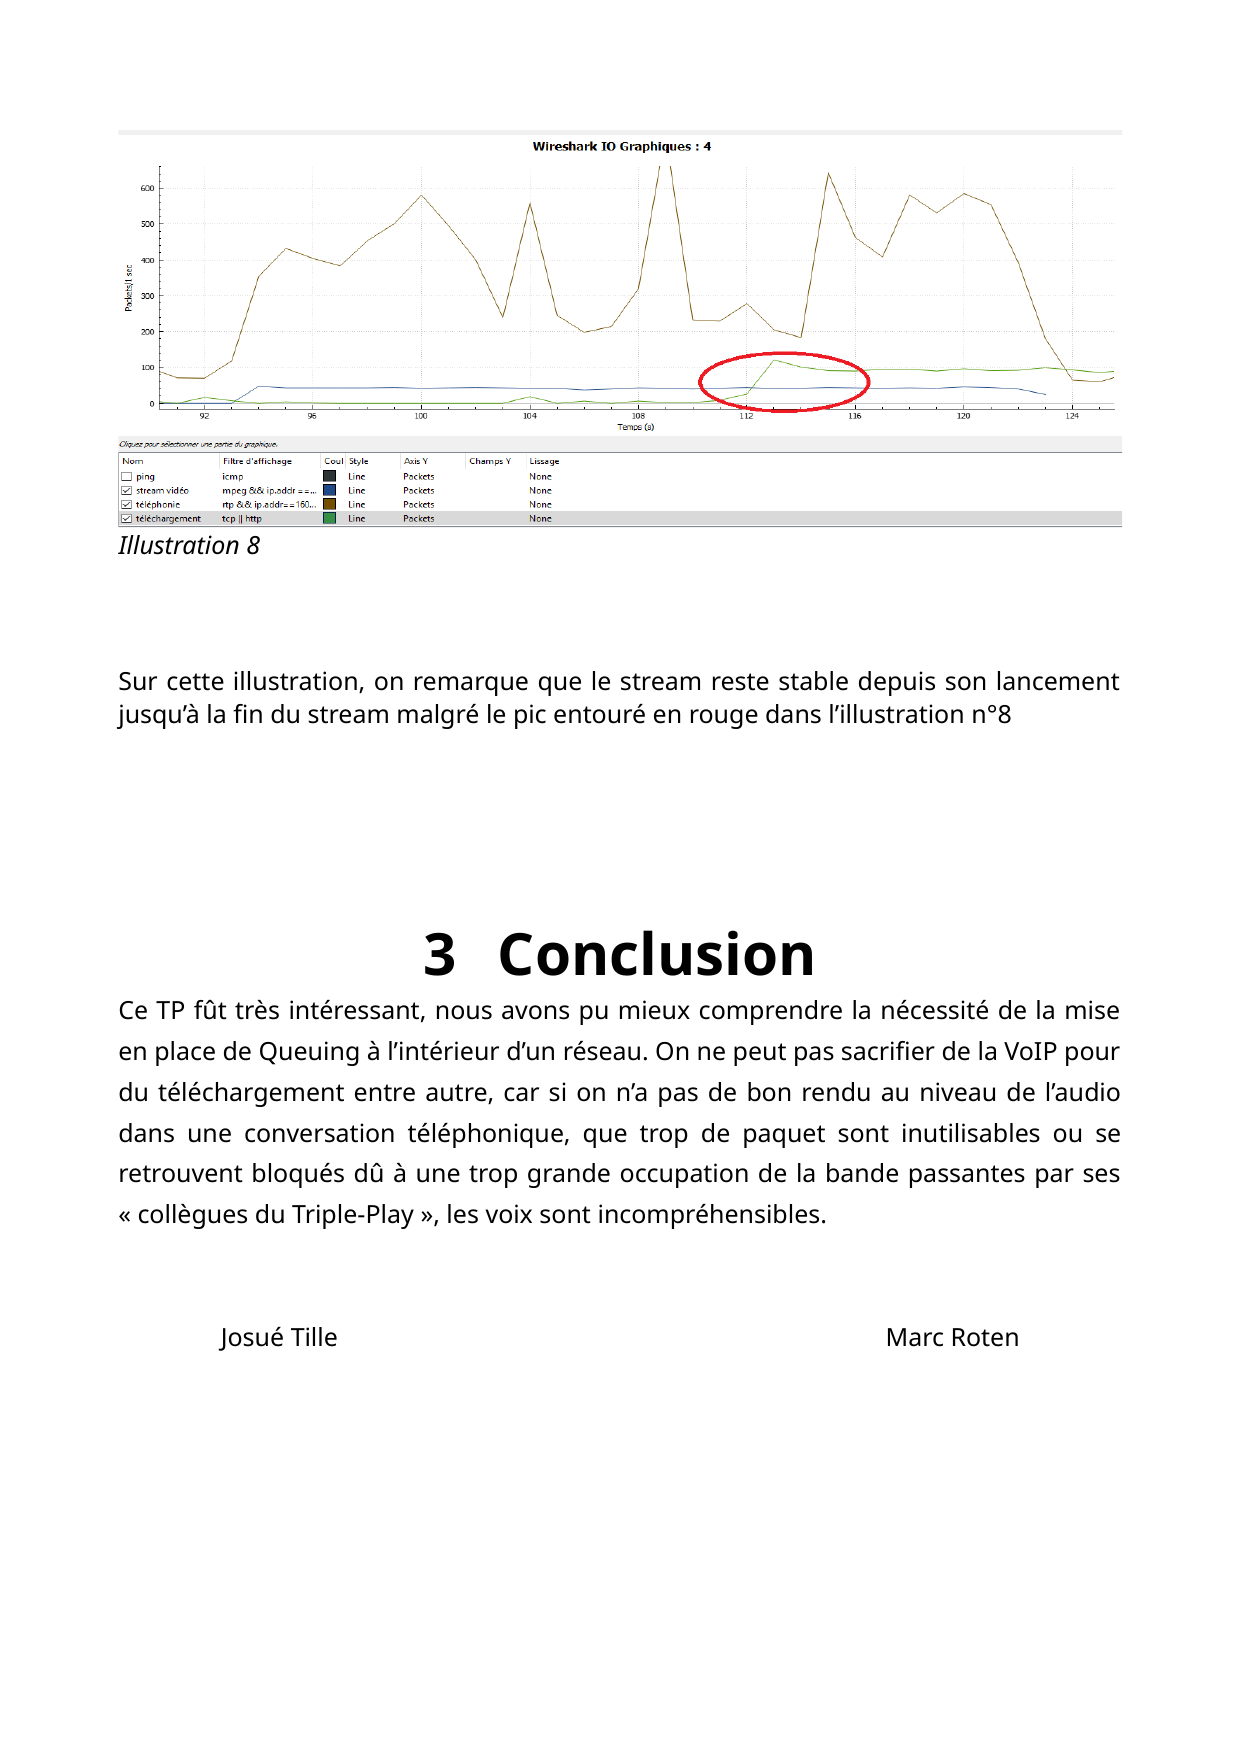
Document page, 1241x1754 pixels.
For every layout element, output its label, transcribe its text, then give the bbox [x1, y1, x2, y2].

text Ce TP fût très intéressant, nous avons pu mieux comprendre la nécessité de la mise en place de Queuing à l’intérieur d’un réseau. On ne peut pas sacrifier de la VoIP pour du téléchargement entre autre, car si on n’a pas de bon rendu au niveau de l’audio dans une conversation téléphonique, que trop de paquet sont inutilisables ou se retrouvent bloqués dû à une trop grande occupation de la bande passantes par ses « collègues du Triple-Play », les voix sont incompréhensibles. [118, 993, 1122, 1231]
picture [118, 130, 1123, 528]
text Josué Tille Marc Roten [118, 1319, 1122, 1353]
subtitle Conclusion [118, 913, 1122, 993]
text Illustration 8 [118, 528, 1122, 559]
text Sur cette illustration, on remarque que le stream reste stable depuis son lancement jusqu’à la fin du stream malgré le pic entouré en rouge dans l’illustration n°8 [118, 663, 1122, 731]
